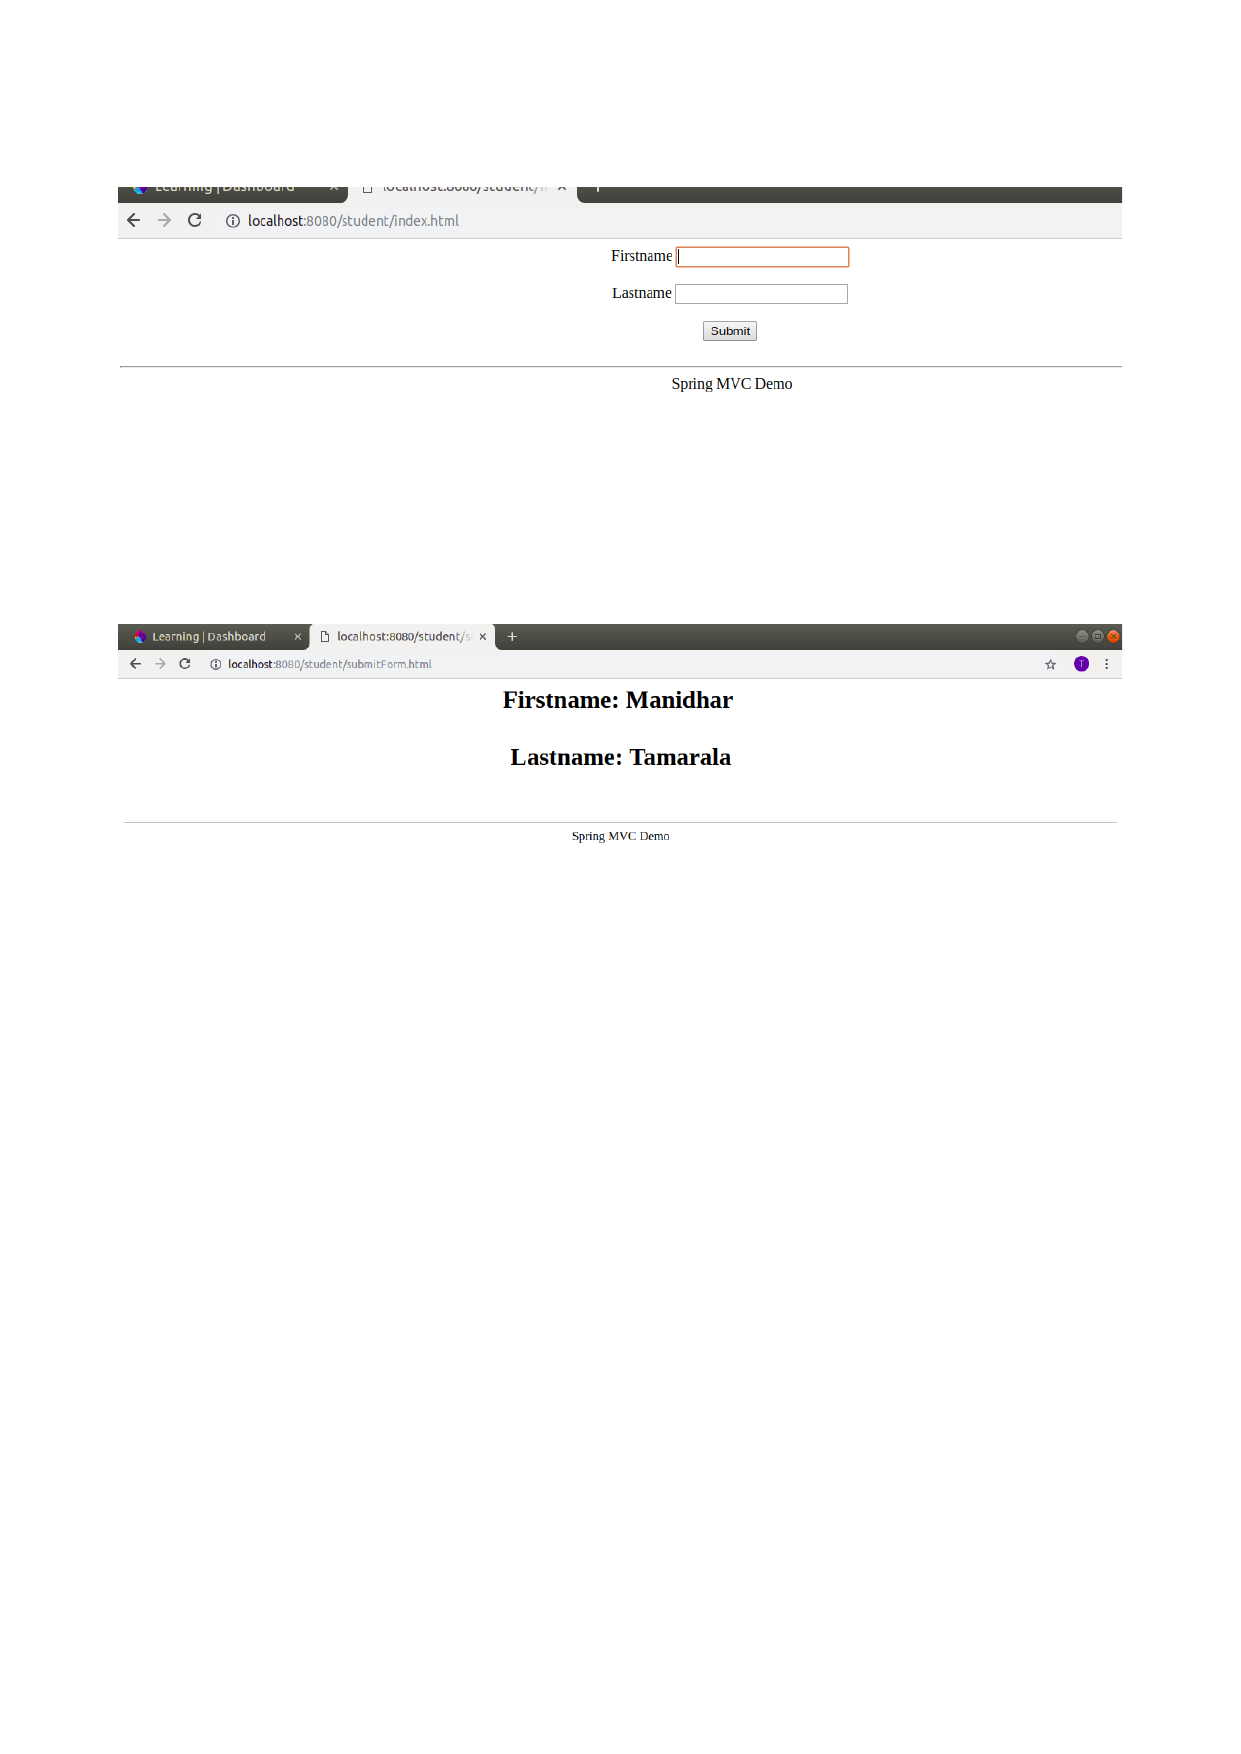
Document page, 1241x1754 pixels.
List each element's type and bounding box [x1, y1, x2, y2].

picture [118, 624, 1123, 1197]
picture [118, 187, 1123, 555]
